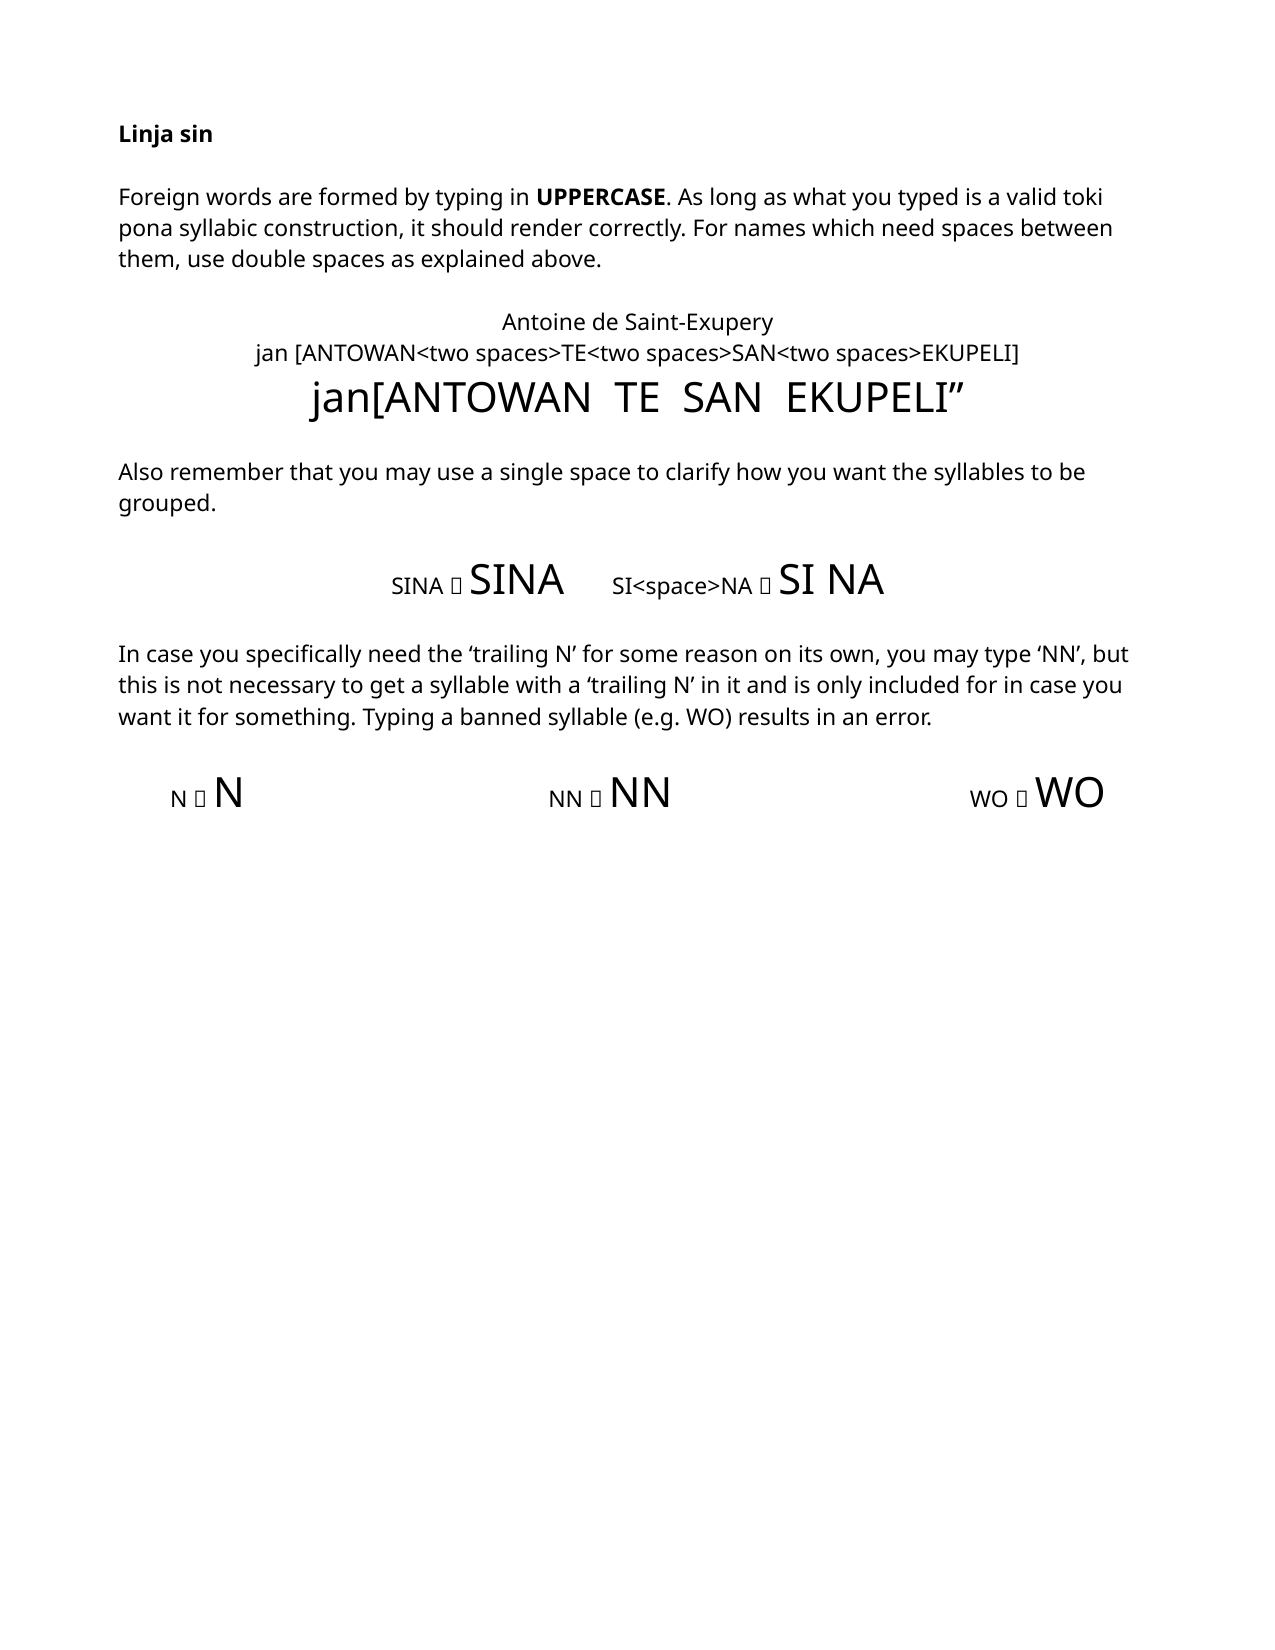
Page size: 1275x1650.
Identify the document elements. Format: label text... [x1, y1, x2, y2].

text In case you specifically need the ‘trailing N’ for some reason on its own, you may type ‘NN’, but this is not necessary to get a syllable with a ‘trailing N’ in it and is only included for in case you want it for something. Typing a banned syllable (e.g. WO) results in an error. [118, 638, 1157, 732]
text Linja sin [118, 118, 1157, 149]
text jan [ANTOWAN<two spaces>TE<two spaces>SAN<two spaces>EKUPELI] [118, 337, 1157, 368]
text Foreign words are formed by typing in UPPERCASE. As long as what you typed is a valid toki pona syllabic construction, it should render correctly. For names which need spaces between them, use double spaces as explained above. [118, 181, 1157, 274]
text SINA  SINA SI<space>NA  SI NA [118, 550, 1157, 607]
text N  N NN  NN WO  WO [118, 763, 1157, 820]
text Antoine de Saint-Exupery [118, 306, 1157, 337]
text jan[ANTOWAN TE SAN EKUPELI” [118, 368, 1157, 425]
text Also remember that you may use a single space to clarify how you want the syllables to be grouped. [118, 456, 1157, 519]
